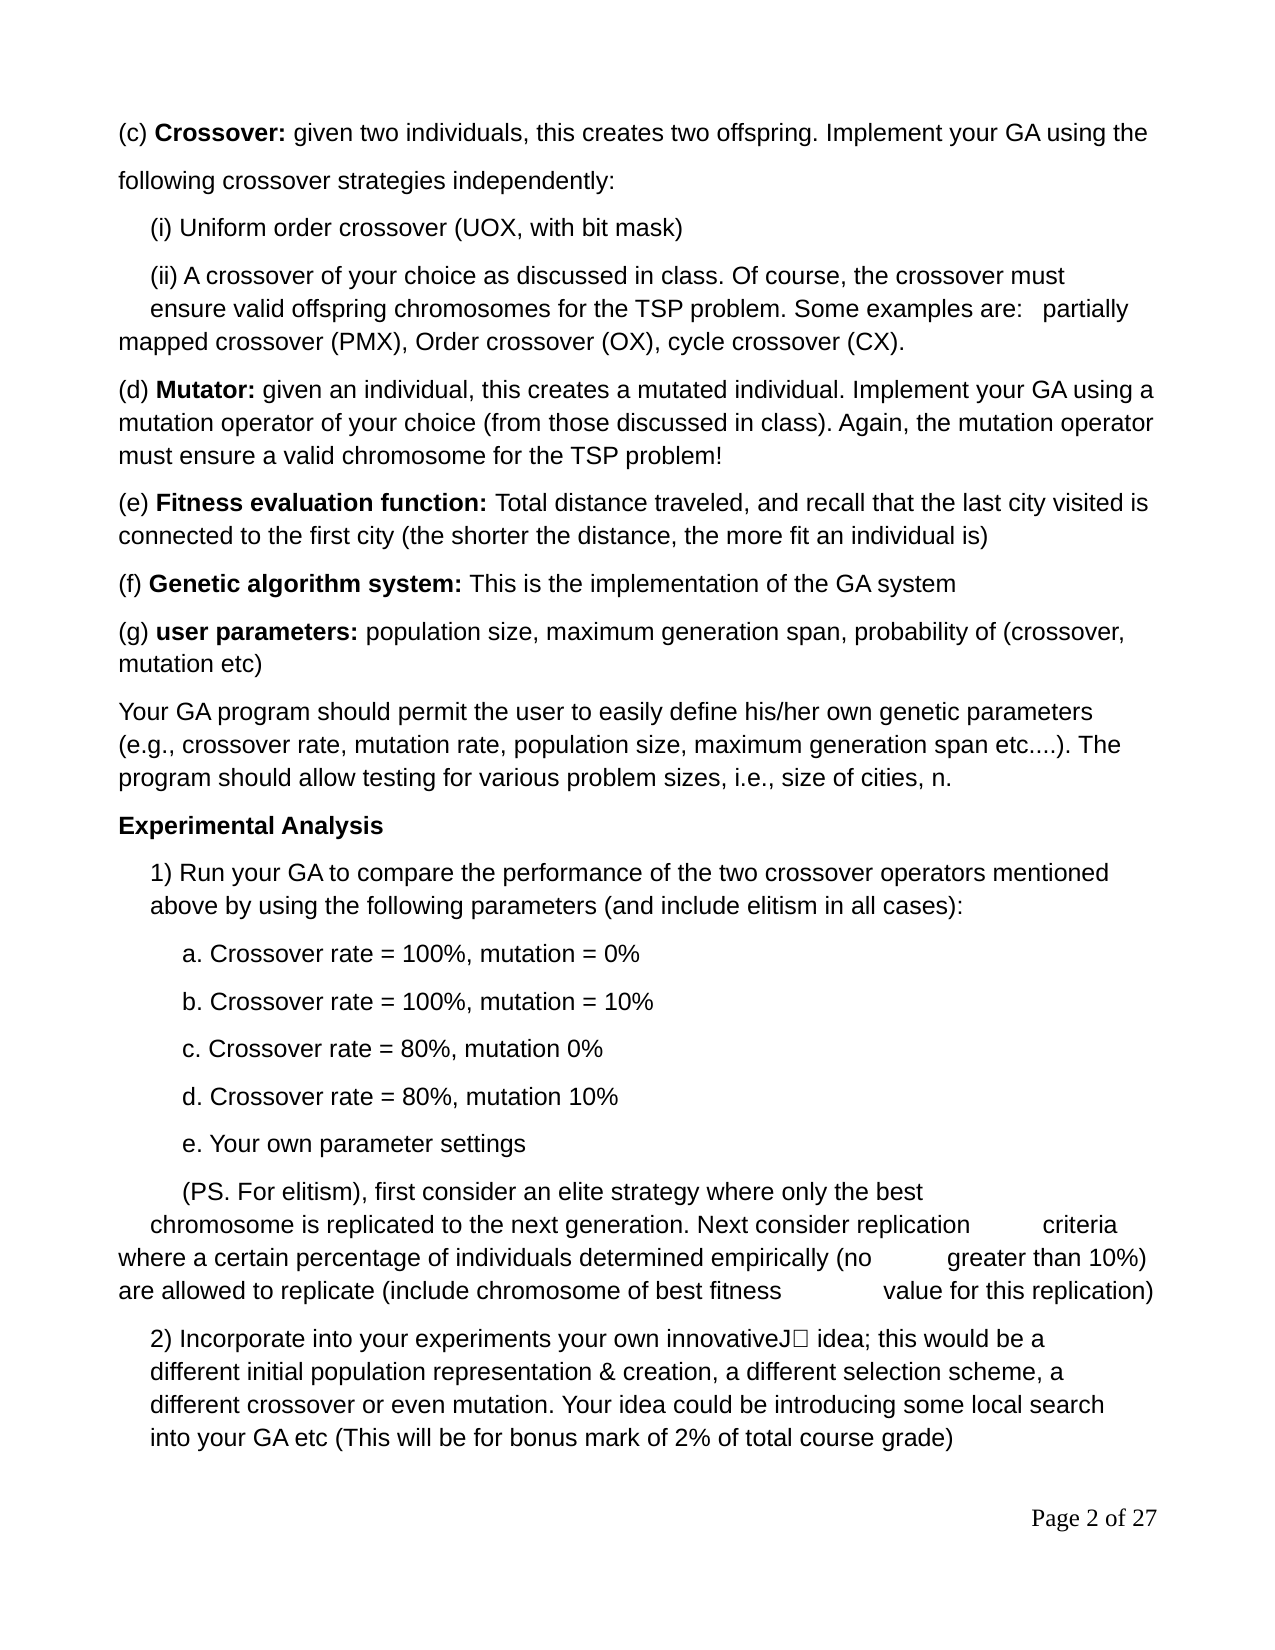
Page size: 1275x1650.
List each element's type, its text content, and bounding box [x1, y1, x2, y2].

text a. Crossover rate = 100%, mutation = 0% [118, 939, 1157, 968]
text (i) Uniform order crossover (UOX, with bit mask) [118, 213, 1157, 242]
text 1) Run your GA to compare the performance of the two crossover operators mentioned above by using the following parameters (and include elitism in all cases): [118, 858, 1157, 920]
text c. Crossover rate = 80%, mutation 0% [118, 1034, 1157, 1063]
text e. Your own parameter settings [118, 1129, 1157, 1158]
text Experimental Analysis [118, 811, 1157, 839]
text (g) user parameters: population size, maximum generation span, probability of (crossover, mutation etc) [118, 616, 1157, 678]
text Your GA program should permit the user to easily define his/her own genetic parameters (e.g., crossover rate, mutation rate, population size, maximum generation span etc....). The program should allow testing for various problem sizes, i.e., size of cities, n. [118, 697, 1157, 792]
text (f) Genetic algorithm system: This is the implementation of the GA system [118, 569, 1157, 598]
text 2) Incorporate into your experiments your own innovativeJ idea; this would be a different initial population representation & creation, a different selection scheme, a different crossover or even mutation. Your idea could be introducing some local search into your GA etc (This will be for bonus mark of 2% of total course grade) [118, 1324, 1157, 1451]
text (ii) A crossover of your choice as discussed in class. Of course, the crossover must ensure valid offspring chromosomes for the TSP problem. Some examples are: partially mapped crossover (PMX), Order crossover (OX), cycle crossover (CX). [118, 261, 1157, 356]
text following crossover strategies independently: [118, 166, 1157, 194]
text b. Crossover rate = 100%, mutation = 10% [118, 987, 1157, 1015]
text (d) Mutator: given an individual, this creates a mutated individual. Implement your GA using a mutation operator of your choice (from those discussed in class). Again, the mutation operator must ensure a valid chromosome for the TSP problem! [118, 374, 1157, 469]
text (c) Crossover: given two individuals, this creates two offspring. Implement your GA using the [118, 118, 1157, 147]
text (PS. For elitism), first consider an elite strategy where only the best chromosome is replicated to the next generation. Next consider replication criteria where a certain percentage of individuals determined empirically (no greater than 10%) are allowed to replicate (include chromosome of best fitness value for this replication) [118, 1177, 1157, 1305]
text d. Crossover rate = 80%, mutation 10% [118, 1082, 1157, 1111]
text (e) Fitness evaluation function: Total distance traveled, and recall that the last city visited is connected to the first city (the shorter the distance, the more fit an individual is) [118, 488, 1157, 550]
